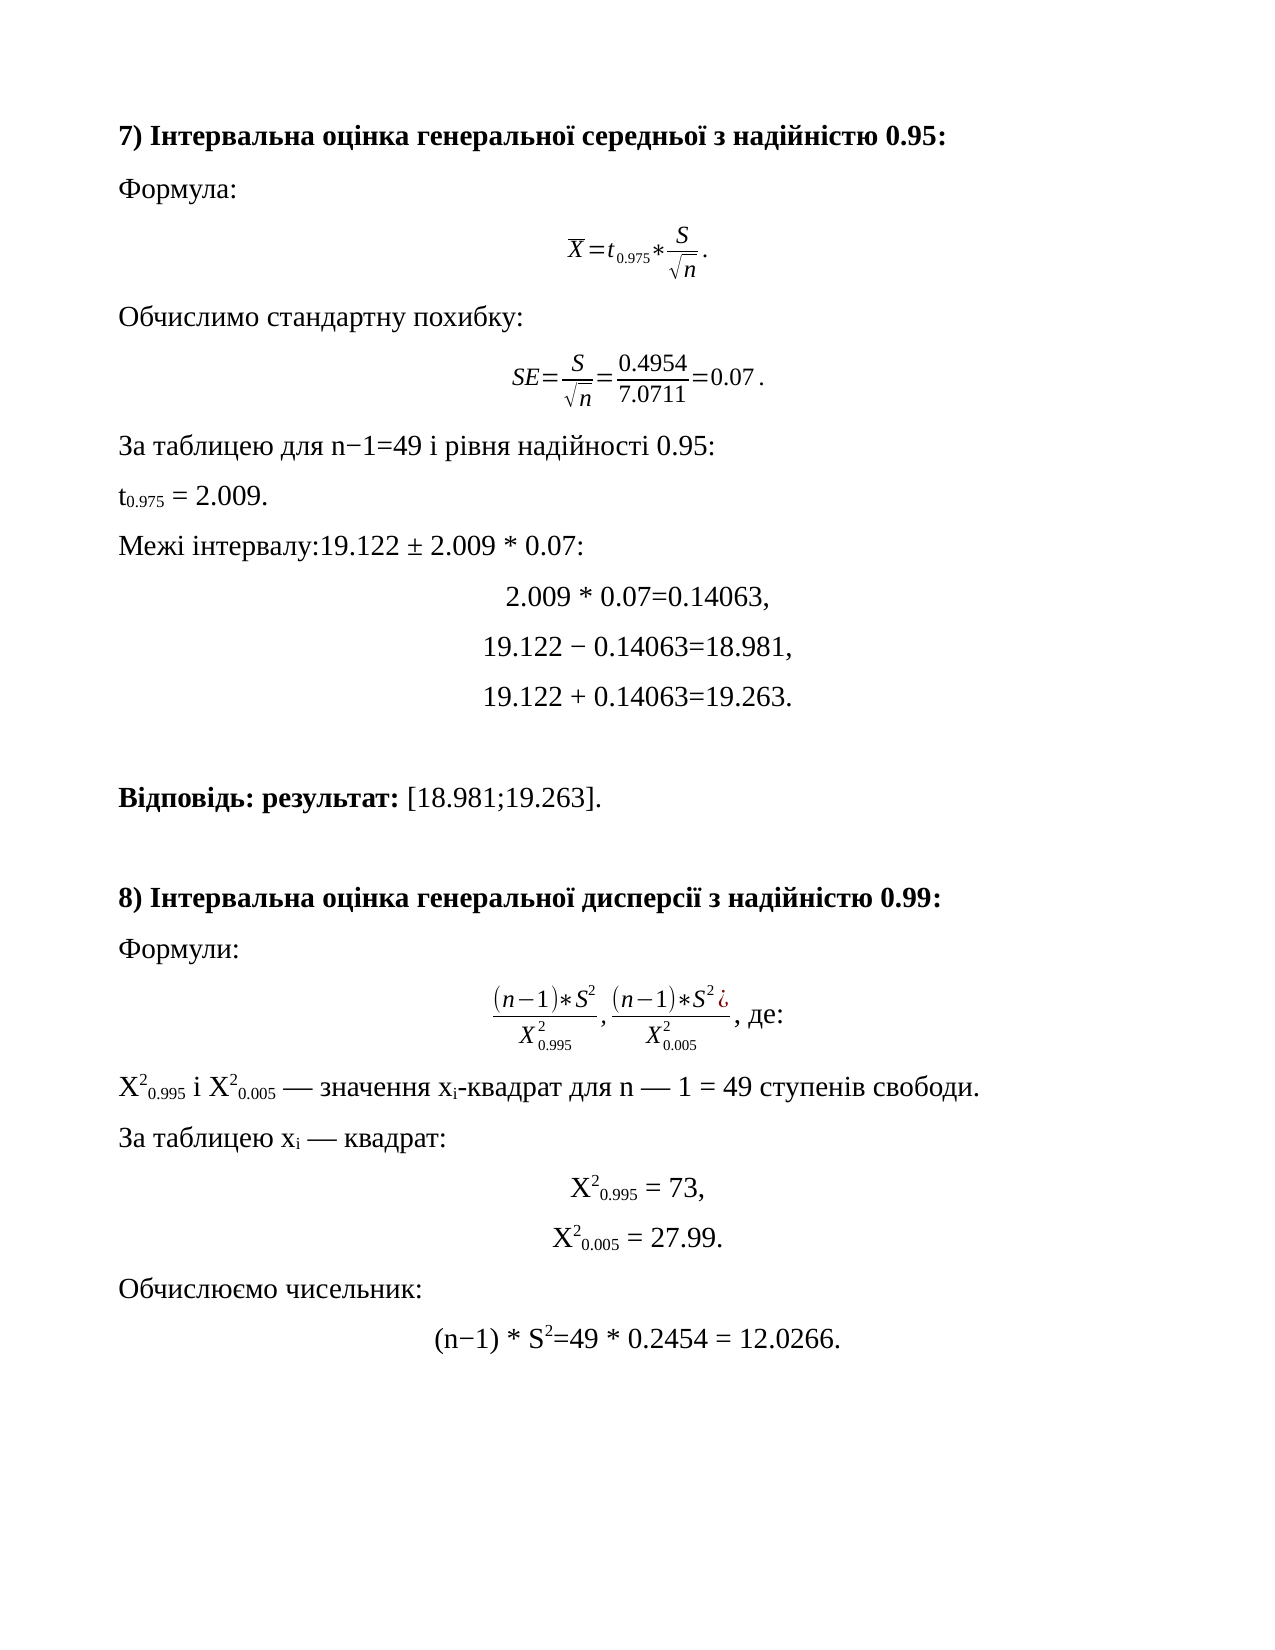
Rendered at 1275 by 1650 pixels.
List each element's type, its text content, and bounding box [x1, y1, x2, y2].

text 7) Інтервальна оцінка генеральної середньої з надійністю 0.95: [118, 118, 1157, 152]
text X20.005 = 27.99. [118, 1221, 1157, 1254]
text Межі інтервалу:19.122 ± 2.009 * 0.07: [118, 528, 1157, 562]
text 19.122 − 0.14063=18.981, [118, 629, 1157, 662]
text t0.975 = 2.009. [118, 478, 1157, 512]
text X20.995 = 73, [118, 1170, 1157, 1204]
text , де: [118, 981, 1157, 1053]
text Відповідь: результат: [18.981;19.263]. [118, 780, 1157, 813]
text Обчислимо стандартну похибку: [118, 299, 1157, 333]
text За таблицею для n−1=49 і рівня надійності 0.95: [118, 428, 1157, 461]
text 19.122 + 0.14063=19.263. [118, 679, 1157, 713]
text Формули: [118, 931, 1157, 964]
text Обчислюємо чисельник: [118, 1271, 1157, 1304]
text 8) Інтервальна оцінка генеральної дисперсії з надійністю 0.99: [118, 881, 1157, 914]
text Формула: [118, 171, 1157, 205]
text За таблицею xi — квадрат: [118, 1120, 1157, 1153]
text 2.009 * 0.07=0.14063, [118, 579, 1157, 612]
text (n−1) * S2=49 * 0.2454 = 12.0266. [118, 1321, 1157, 1355]
text X20.995 і X20.005 — значення хі-квадрат для n — 1 = 49 ступенів свободи. [118, 1069, 1157, 1103]
